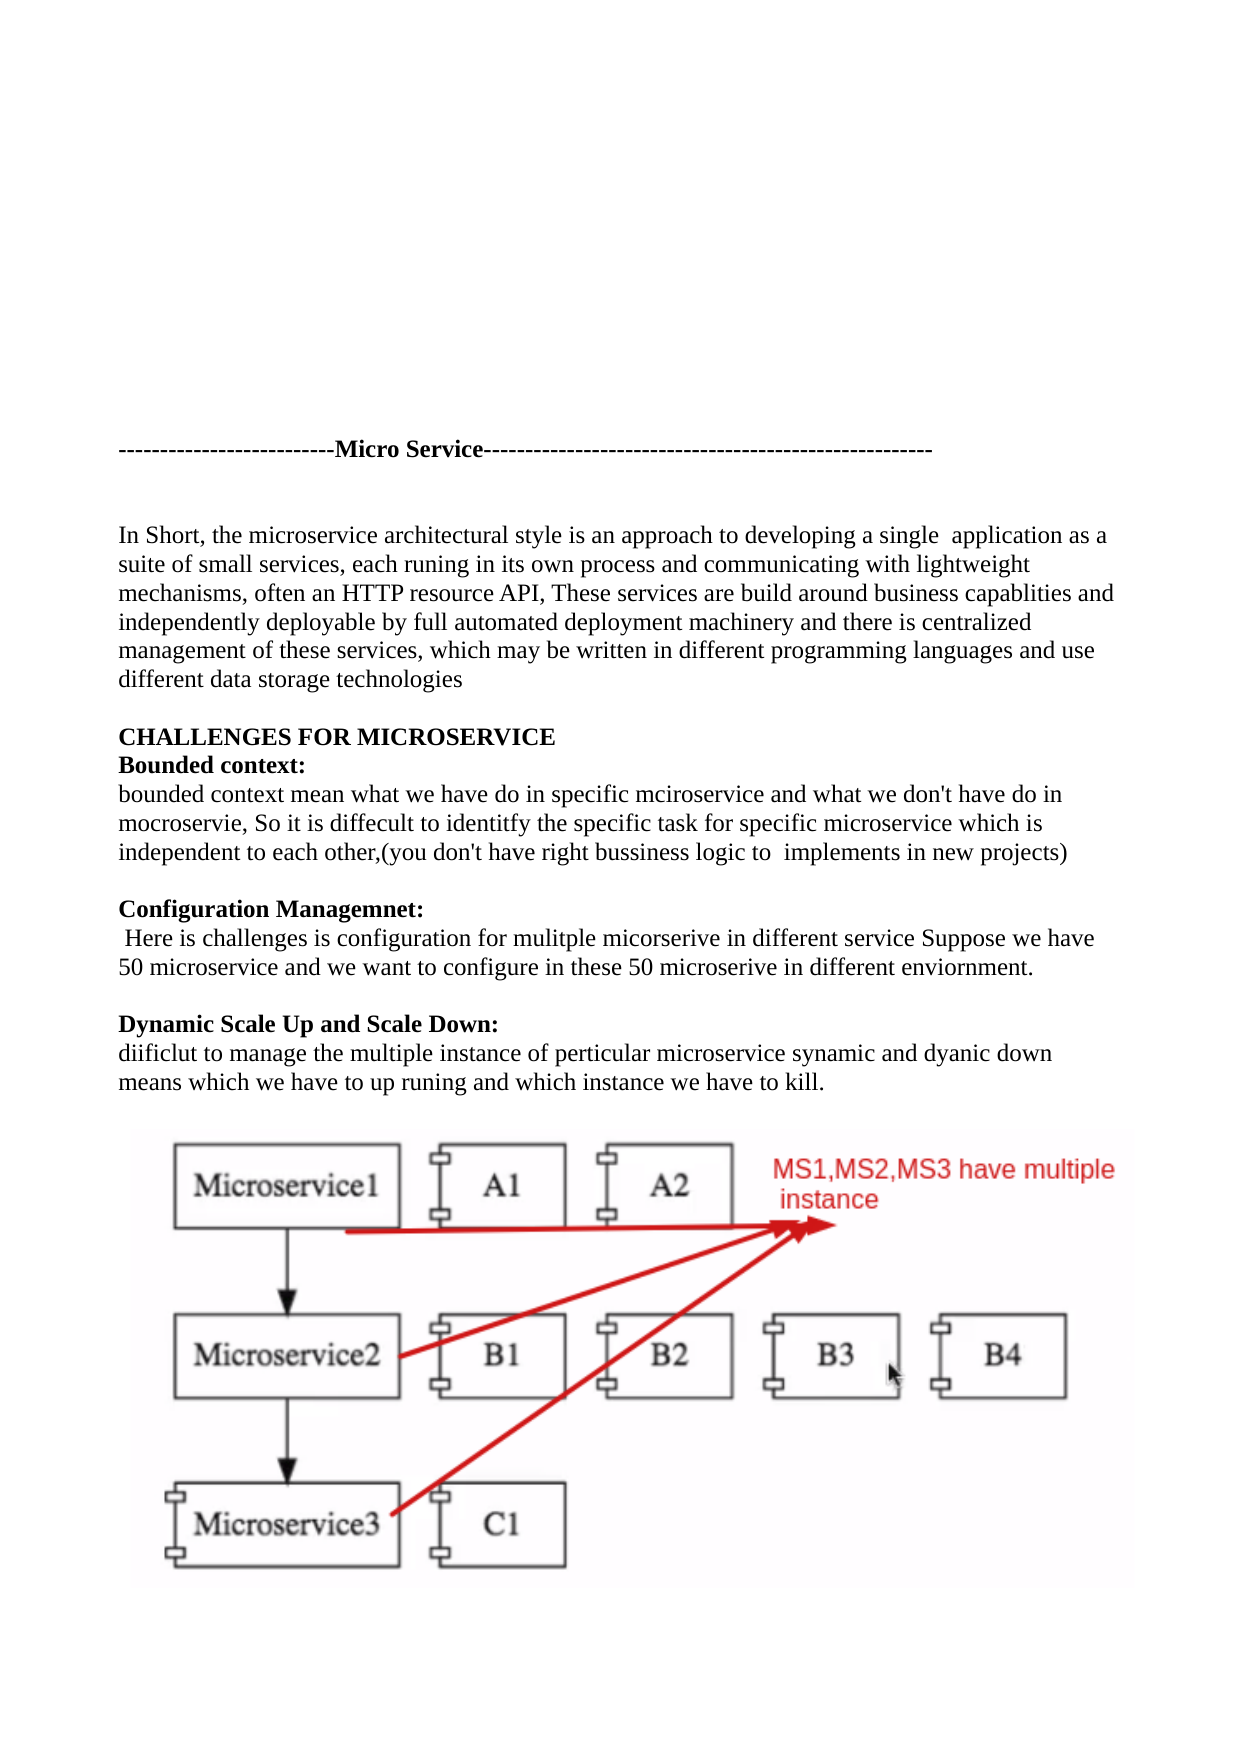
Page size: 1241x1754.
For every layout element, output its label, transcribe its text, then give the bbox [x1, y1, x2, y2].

text bounded context mean what we have do in specific mciroservice and what we don't have do in mocroservie, So it is diffecult to identitfy the specific task for specific microservice which is independent to each other,(you don't have right bussiness logic to implements in new projects) [118, 779, 1122, 866]
picture [130, 1129, 1135, 1588]
text In Short, the microservice architectural style is an approach to developing a single application as a suite of small services, each runing in its own process and communicating with lightweight mechanisms, often an HTTP resource API, These services are build around business capablities and [118, 521, 1122, 607]
text Bounded context: [118, 751, 1122, 779]
text Configuration Managemnet: [118, 894, 1122, 923]
text Dynamic Scale Up and Scale Down: [118, 1009, 1122, 1038]
text --------------------------Micro Service------------------------------------------------------ [118, 434, 1122, 463]
text CHALLENGES FOR MICROSERVICE [118, 722, 1122, 751]
text Here is challenges is configuration for mulitple micorserive in different service Suppose we have 50 microservice and we want to configure in these 50 microserive in different enviornment. [118, 923, 1122, 981]
text diificlut to manage the multiple instance of perticular microservice synamic and dyanic down means which we have to up runing and which instance we have to kill. [118, 1038, 1122, 1096]
text independently deployable by full automated deployment machinery and there is centralized management of these services, which may be written in different programming languages and use different data storage technologies [118, 607, 1122, 693]
